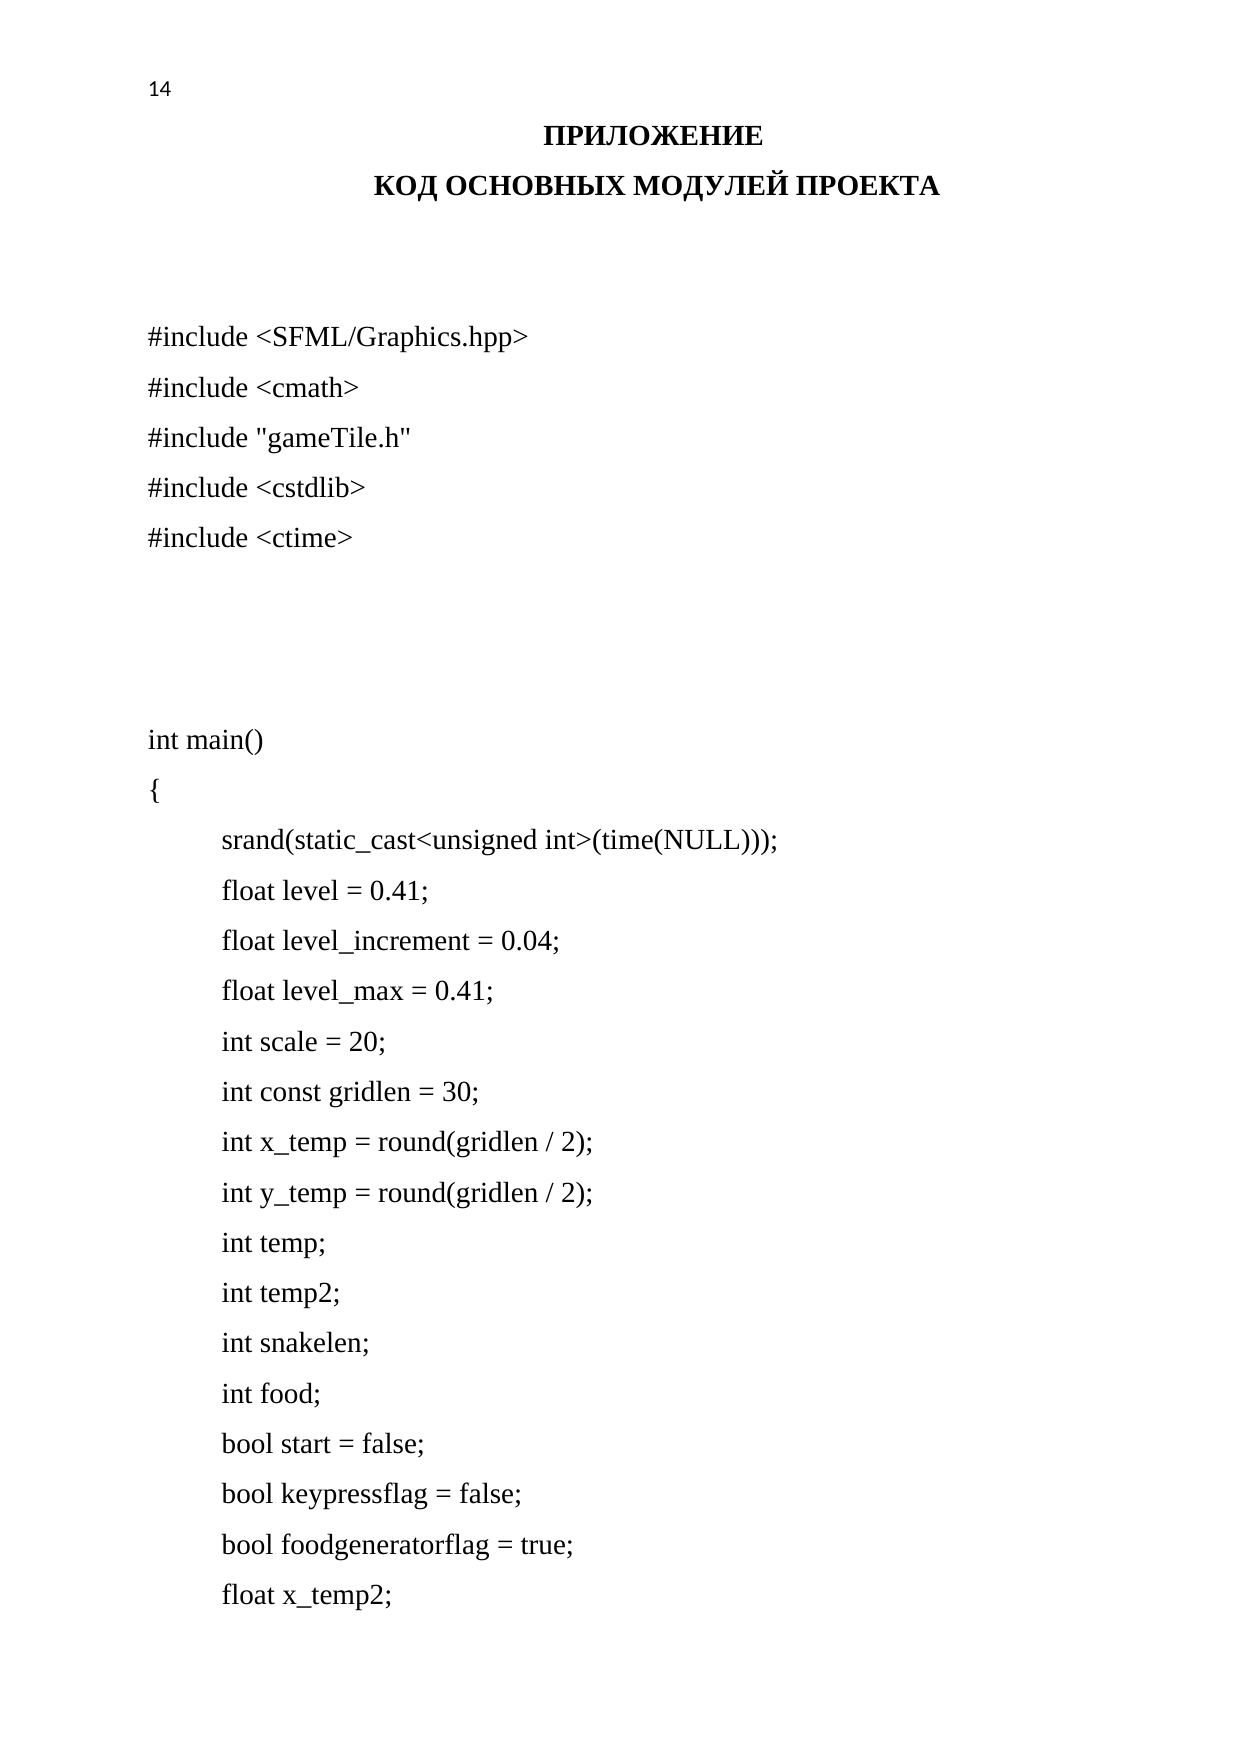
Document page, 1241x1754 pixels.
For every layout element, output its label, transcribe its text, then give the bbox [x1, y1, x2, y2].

list float level_increment = 0.04; [148, 923, 1166, 957]
list int temp2; [148, 1275, 1166, 1309]
list bool keypressflag = false; [148, 1477, 1166, 1510]
list #include <SFML/Graphics.hpp> [148, 319, 1166, 353]
list #include "gameTile.h" [148, 420, 1166, 453]
list float level = 0.41; [148, 873, 1166, 906]
list #include <cstdlib> [148, 470, 1166, 504]
list srand(static_cast<unsigned int>(time(NULL))); [148, 822, 1166, 856]
list bool foodgeneratorflag = true; [148, 1527, 1166, 1560]
list { [148, 772, 1166, 806]
list int x_temp = round(gridlen / 2); [148, 1124, 1166, 1158]
list #include <cmath> [148, 370, 1166, 403]
list bool start = false; [148, 1426, 1166, 1460]
list int main() [148, 722, 1166, 755]
list #include <ctime> [148, 521, 1166, 554]
list float x_temp2; [148, 1577, 1166, 1611]
list int const gridlen = 30; [148, 1074, 1166, 1108]
list int y_temp = round(gridlen / 2); [148, 1175, 1166, 1208]
list int food; [148, 1376, 1166, 1409]
list int temp; [148, 1225, 1166, 1258]
subtitle ПРИЛОЖЕНИЕ КОД ОСНОВНЫХ МОДУЛЕЙ ПРОЕКТА [148, 118, 1166, 202]
list float level_max = 0.41; [148, 973, 1166, 1007]
list int snakelen; [148, 1326, 1166, 1359]
list int scale = 20; [148, 1024, 1166, 1057]
